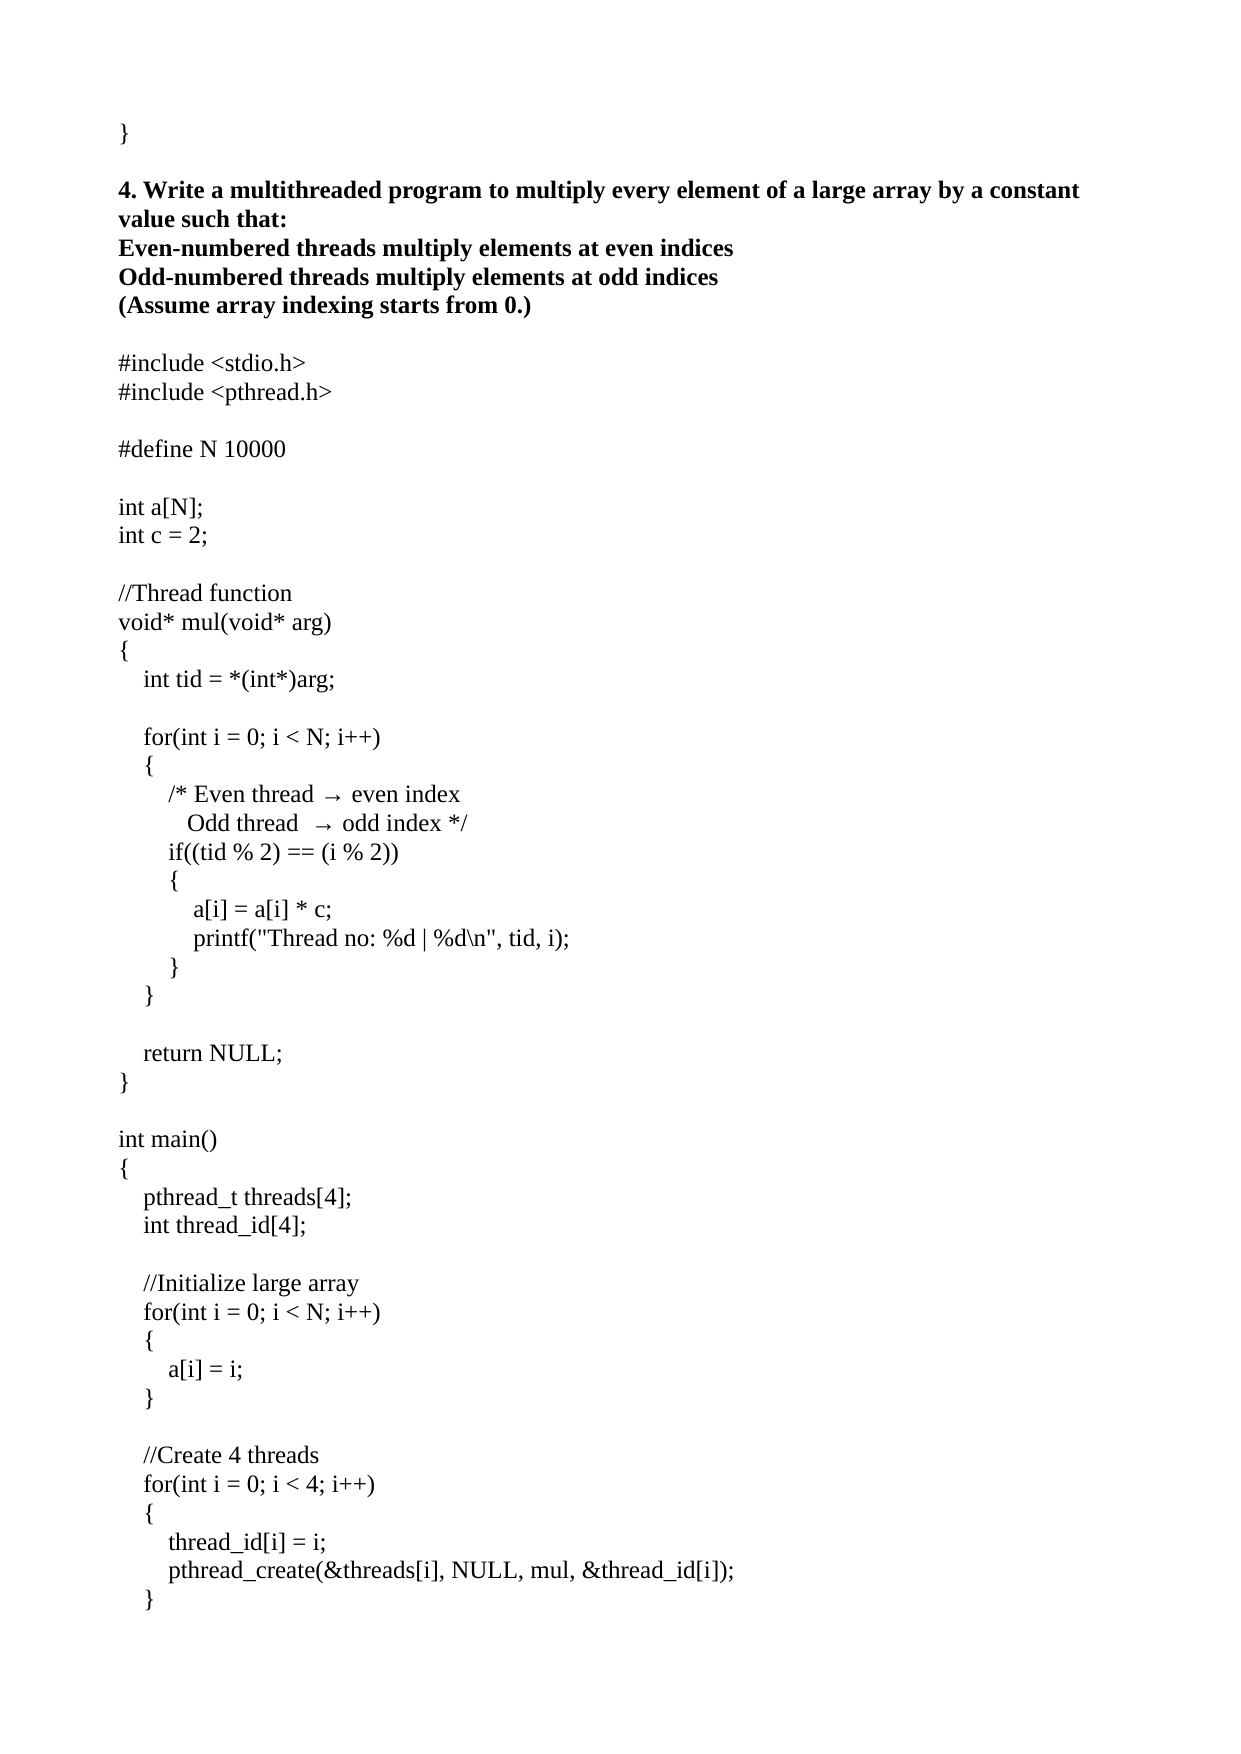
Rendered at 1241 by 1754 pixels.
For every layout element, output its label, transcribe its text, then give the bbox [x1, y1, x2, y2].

text } [118, 118, 1122, 147]
text int thread_id[4]; [118, 1211, 1122, 1239]
text { [118, 751, 1122, 779]
text { [118, 1498, 1122, 1527]
text thread_id[i] = i; [118, 1527, 1122, 1556]
text int main() [118, 1124, 1122, 1153]
text for(int i = 0; i < 4; i++) [118, 1469, 1122, 1498]
text int tid = *(int*)arg; [118, 664, 1122, 693]
text a[i] = a[i] * c; [118, 894, 1122, 923]
text pthread_t threads[4]; [118, 1182, 1122, 1211]
text //Thread function [118, 578, 1122, 607]
text Odd thread → odd index */ [118, 808, 1122, 837]
text } [118, 981, 1122, 1009]
text if((tid % 2) == (i % 2)) [118, 837, 1122, 866]
text } [118, 1383, 1122, 1412]
text #define N 10000 [118, 434, 1122, 463]
text /* Even thread → even index [118, 779, 1122, 808]
text (Assume array indexing starts from 0.) [118, 291, 1122, 319]
text } [118, 952, 1122, 981]
text { [118, 636, 1122, 664]
text a[i] = i; [118, 1354, 1122, 1383]
text } [118, 1067, 1122, 1096]
text for(int i = 0; i < N; i++) [118, 722, 1122, 751]
text { [118, 1153, 1122, 1182]
text #include <stdio.h> [118, 348, 1122, 377]
text Odd-numbered threads multiply elements at odd indices [118, 262, 1122, 291]
text return NULL; [118, 1038, 1122, 1067]
text #include <pthread.h> [118, 377, 1122, 406]
text //Create 4 threads [118, 1441, 1122, 1469]
text 4. Write a multithreaded program to multiply every element of a large array by a constant value such that: [118, 176, 1122, 233]
text //Initialize large array [118, 1268, 1122, 1297]
text } [118, 1584, 1122, 1613]
text Even-numbered threads multiply elements at even indices [118, 233, 1122, 262]
text void* mul(void* arg) [118, 607, 1122, 636]
text printf("Thread no: %d | %d\n", tid, i); [118, 923, 1122, 952]
text int c = 2; [118, 521, 1122, 549]
text { [118, 866, 1122, 894]
text pthread_create(&threads[i], NULL, mul, &thread_id[i]); [118, 1556, 1122, 1584]
text for(int i = 0; i < N; i++) [118, 1297, 1122, 1326]
text { [118, 1326, 1122, 1354]
text int a[N]; [118, 492, 1122, 521]
